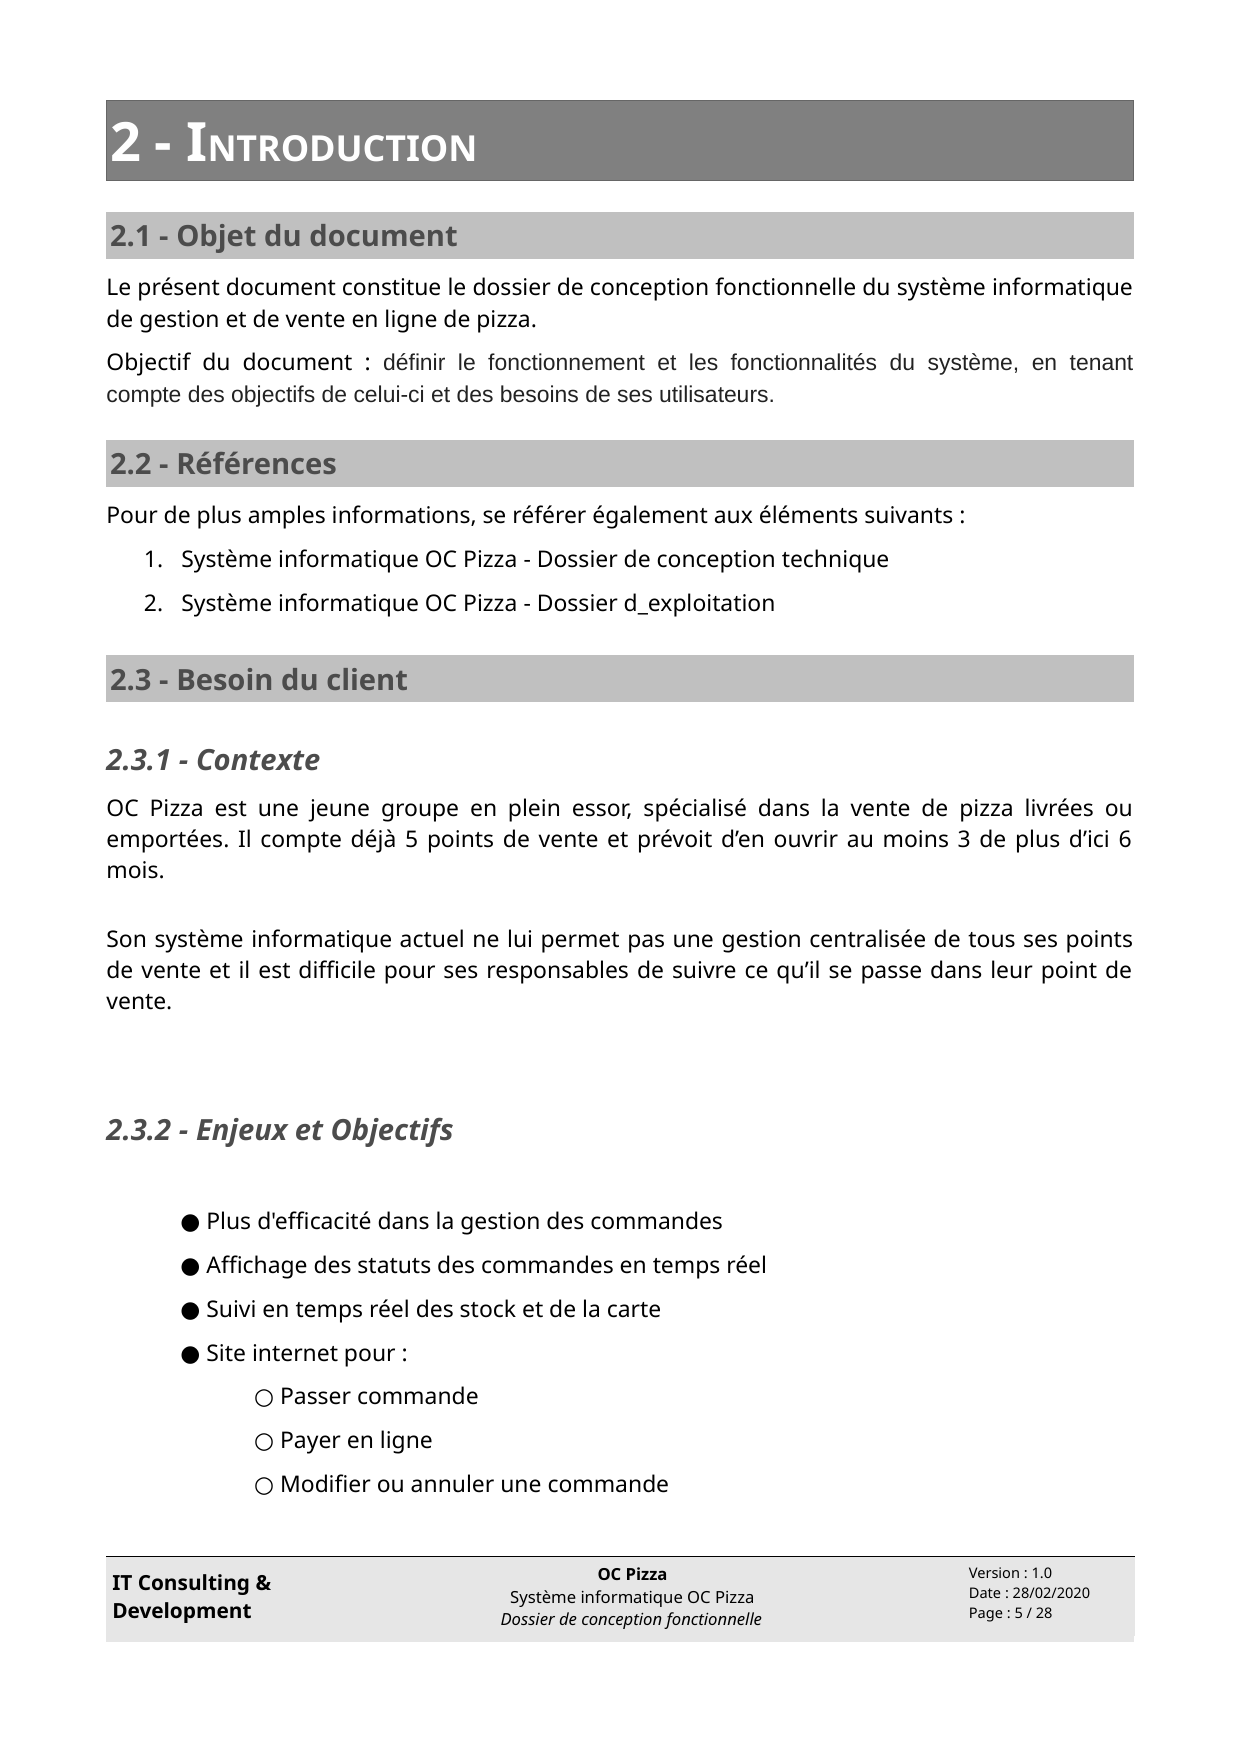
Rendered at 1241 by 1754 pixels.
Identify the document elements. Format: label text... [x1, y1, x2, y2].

text ○ Passer commande [106, 1380, 1134, 1412]
subtitle Enjeux et Objectifs [106, 1109, 1134, 1149]
text ● Plus d'efficacité dans la gestion des commandes [106, 1205, 1134, 1237]
text Pour de plus amples informations, se référer également aux éléments suivants : [106, 499, 1134, 530]
subtitle Besoin du client [107, 656, 1133, 701]
text ● Site internet pour : [106, 1337, 1134, 1368]
subtitle Introduction [107, 101, 1133, 180]
list Système informatique OC Pizza - Dossier d_exploitation [144, 587, 1134, 618]
subtitle Contexte [106, 739, 1134, 779]
text ○ Payer en ligne [106, 1424, 1134, 1455]
subtitle Objet du document [107, 213, 1133, 258]
text Son système informatique actuel ne lui permet pas une gestion centralisée de tous ses points de vente et il est difficile pour ses responsables de suivre ce qu’il se passe dans leur point de vente. [106, 923, 1134, 1017]
text OC Pizza est une jeune groupe en plein essor, spécialisé dans la vente de pizza livrées ou emportées. Il compte déjà 5 points de vente et prévoit d’en ouvrir au moins 3 de plus d’ici 6 mois. [106, 792, 1134, 885]
text Le présent document constitue le dossier de conception fonctionnelle du système informatique de gestion et de vente en ligne de pizza. [106, 271, 1134, 334]
text ● Affichage des statuts des commandes en temps réel [106, 1249, 1134, 1280]
subtitle Références [107, 441, 1133, 486]
list Système informatique OC Pizza - Dossier de conception technique [144, 543, 1134, 574]
text ○ Modifier ou annuler une commande [106, 1468, 1134, 1499]
text ● Suivi en temps réel des stock et de la carte [106, 1293, 1134, 1324]
text Objectif du document : définir le fonctionnement et les fonctionnalités du système, en tenant compte des objectifs de celui-ci et des besoins de ses utilisateurs. [106, 346, 1134, 409]
